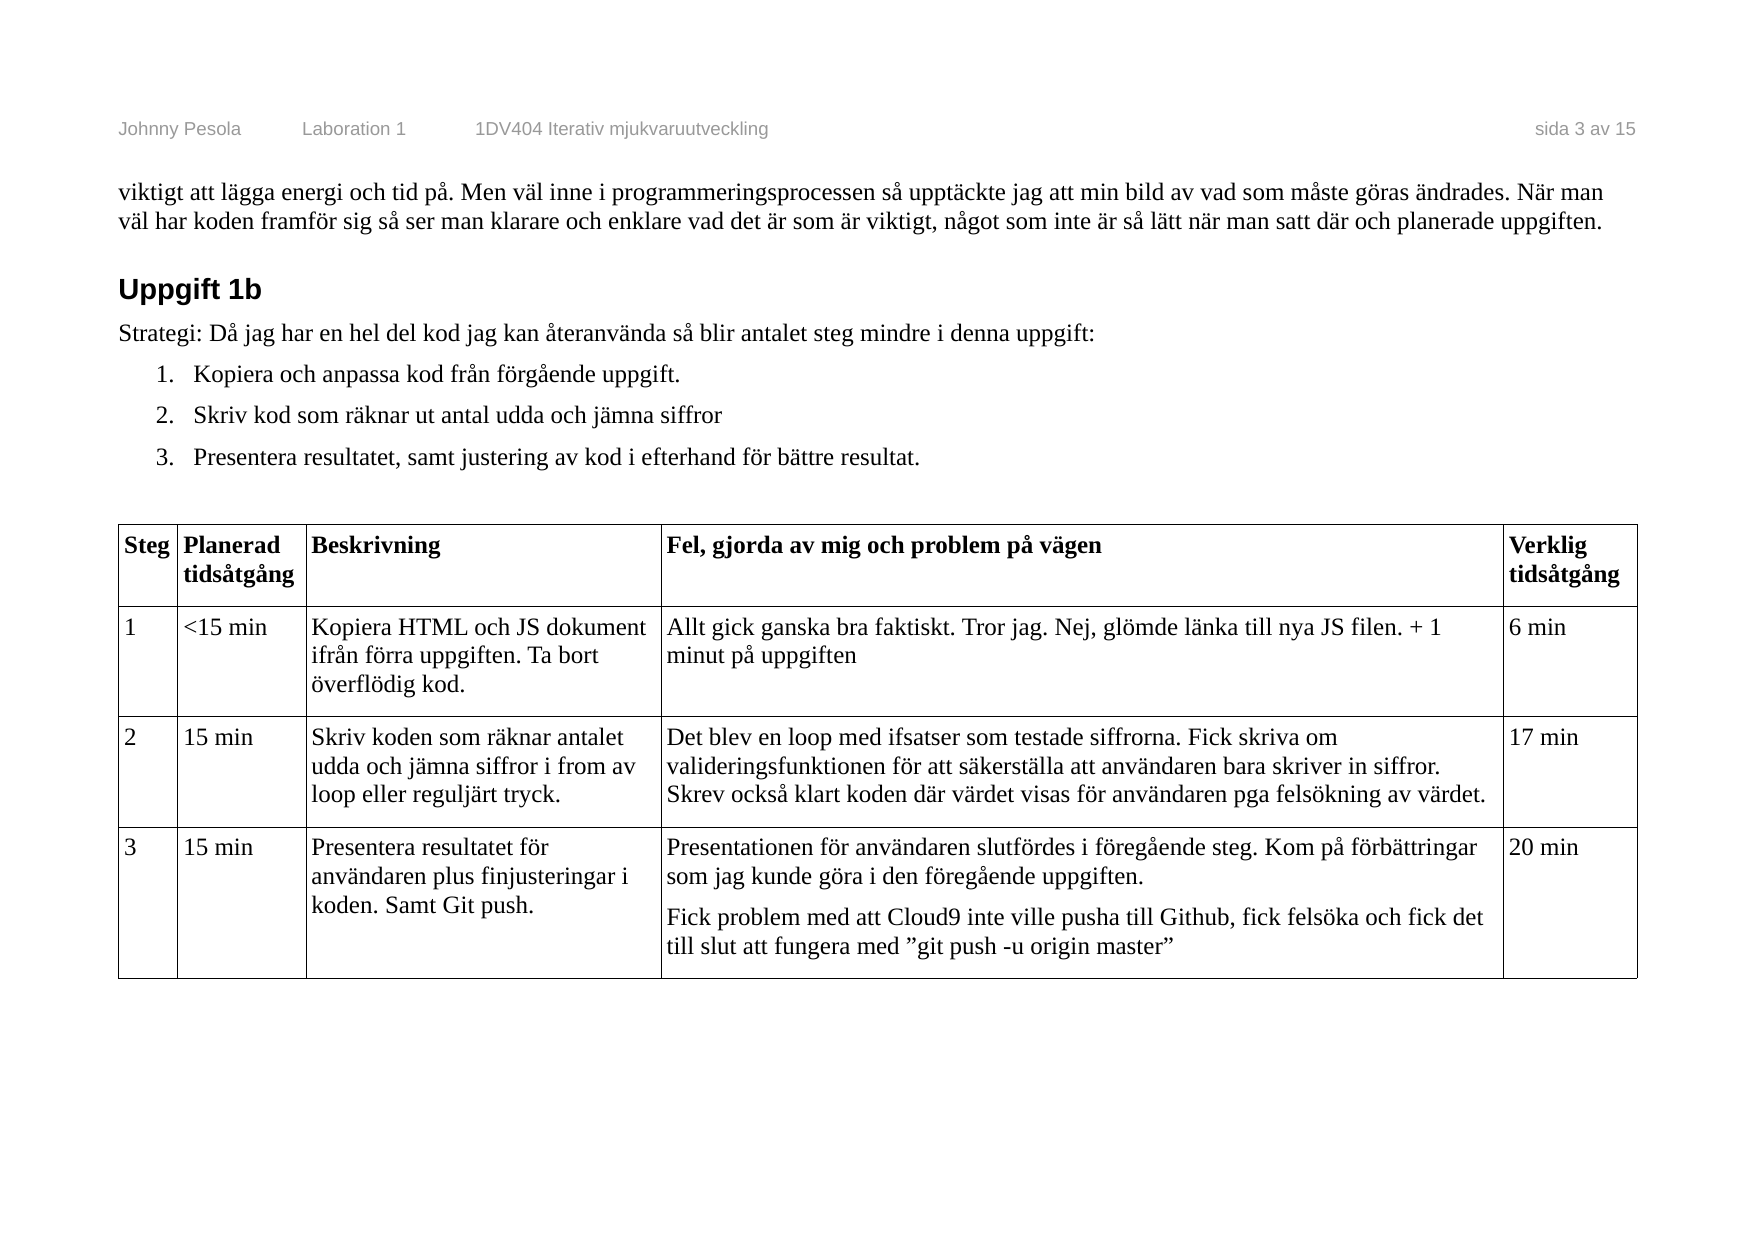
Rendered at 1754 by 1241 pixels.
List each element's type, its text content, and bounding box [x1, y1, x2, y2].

list Presentera resultatet, samt justering av kod i efterhand för bättre resultat. [156, 442, 1636, 471]
table_cell Det blev en loop med ifsatser som testade siffrorna. Fick skriva om valideringsfunktionen för att säkerställa att användaren bara skriver in siffror. Skrev också klart koden där värdet visas för användaren pga felsökning av värdet. [662, 717, 1503, 827]
table_cell 2 [119, 717, 177, 827]
table_cell Presentera resultatet för användaren plus finjusteringar i koden. Samt Git push. [307, 828, 661, 978]
subtitle Uppgift 1b [118, 272, 1636, 306]
table_cell <15 min [178, 607, 306, 716]
table_header Planerad tidsåtgång [178, 525, 306, 606]
table_cell Allt gick ganska bra faktiskt. Tror jag. Nej, glömde länka till nya JS filen. + 1 minut på uppgiften [662, 607, 1503, 716]
text Strategi: Då jag har en hel del kod jag kan återanvända så blir antalet steg mindre i denna uppgift: [118, 318, 1636, 347]
table_cell 20 min [1504, 828, 1637, 978]
table_cell Kopiera HTML och JS dokument ifrån förra uppgiften. Ta bort överflödig kod. [307, 607, 661, 716]
table_cell 3 [119, 828, 177, 978]
table_cell 17 min [1504, 717, 1637, 827]
table_cell Presentationen för användaren slutfördes i föregående steg. Kom på förbättringar som jag kunde göra i den föregående uppgiften. Fick problem med att Cloud9 inte ville pusha till Github, fick felsöka och fick det till slut att fungera med ”git push -u origin master” [662, 828, 1503, 978]
table_cell 15 min [178, 717, 306, 827]
table_header Fel, gjorda av mig och problem på vägen [662, 525, 1503, 606]
table_header Verklig tidsåtgång [1504, 525, 1637, 606]
list Skriv kod som räknar ut antal udda och jämna siffror [156, 401, 1636, 429]
table_cell Skriv koden som räknar antalet udda och jämna siffror i from av loop eller reguljärt tryck. [307, 717, 661, 827]
table_cell 15 min [178, 828, 306, 978]
table_cell 6 min [1504, 607, 1637, 716]
text viktigt att lägga energi och tid på. Men väl inne i programmeringsprocessen så upptäckte jag att min bild av vad som måste göras ändrades. När man väl har koden framför sig så ser man klarare och enklare vad det är som är viktigt, något som inte är så lätt när man satt där och planerade uppgiften. [118, 177, 1636, 234]
table_header Steg [119, 525, 177, 606]
table_header Beskrivning [307, 525, 661, 606]
list Kopiera och anpassa kod från förgående uppgift. [156, 359, 1636, 388]
table_cell 1 [119, 607, 177, 716]
